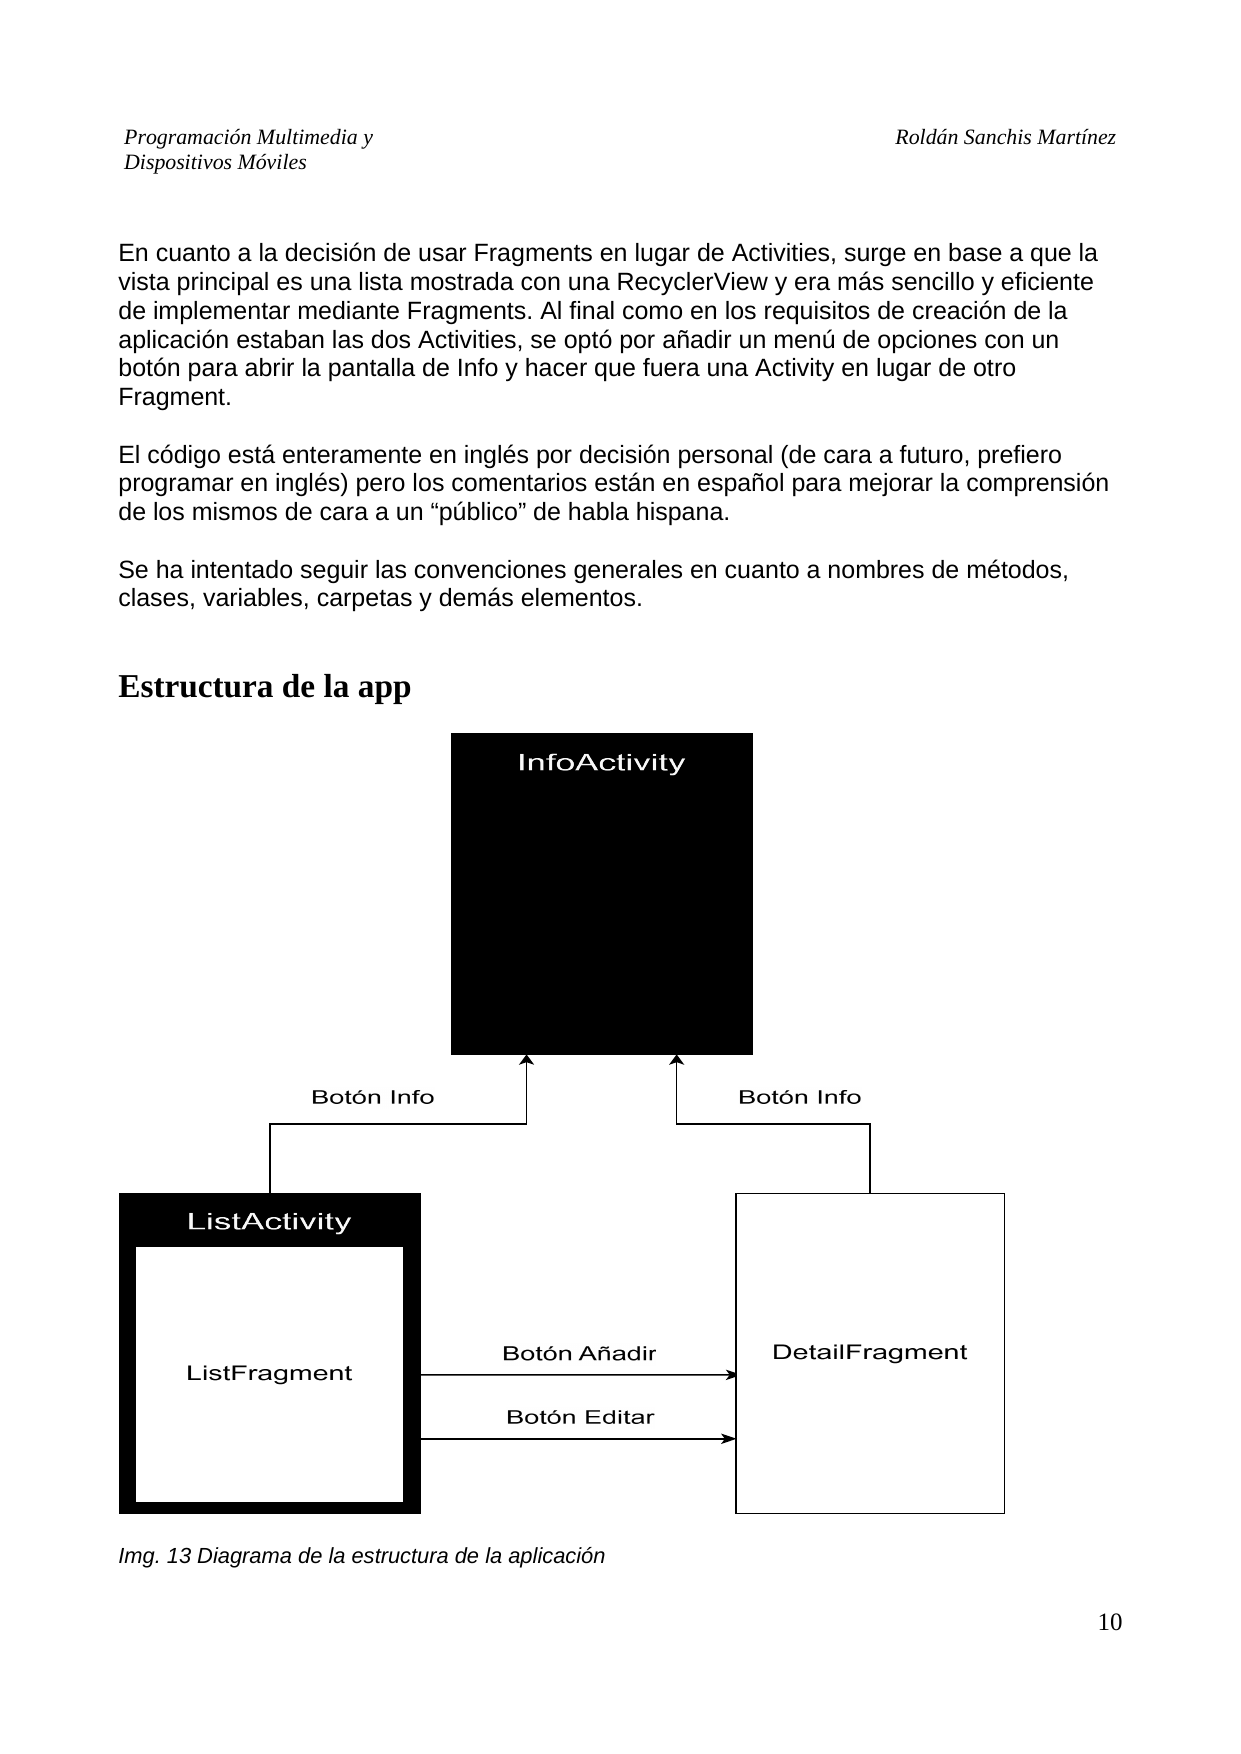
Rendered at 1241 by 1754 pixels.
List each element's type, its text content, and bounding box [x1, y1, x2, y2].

text Img. 13 Diagrama de la estructura de la aplicación [118, 1514, 1122, 1568]
text En cuanto a la decisión de usar Fragments en lugar de Activities, surge en base a que la vista principal es una lista mostrada con una RecyclerView y era más sencillo y eficiente de implementar mediante Fragments. Al final como en los requisitos de creación de la aplicación estaban las dos Activities, se optó por añadir un menú de opciones con un botón para abrir la pantalla de Info y hacer que fuera una Activity en lugar de otro Fragment. El código está enteramente en inglés por decisión personal (de cara a futuro, prefiero programar en inglés) pero los comentarios están en español para mejorar la comprensión de los mismos de cara a un “público” de habla hispana. Se ha intentado seguir las convenciones generales en cuanto a nombres de métodos, clases, variables, carpetas y demás elementos. Estructura de la app [118, 238, 1122, 733]
